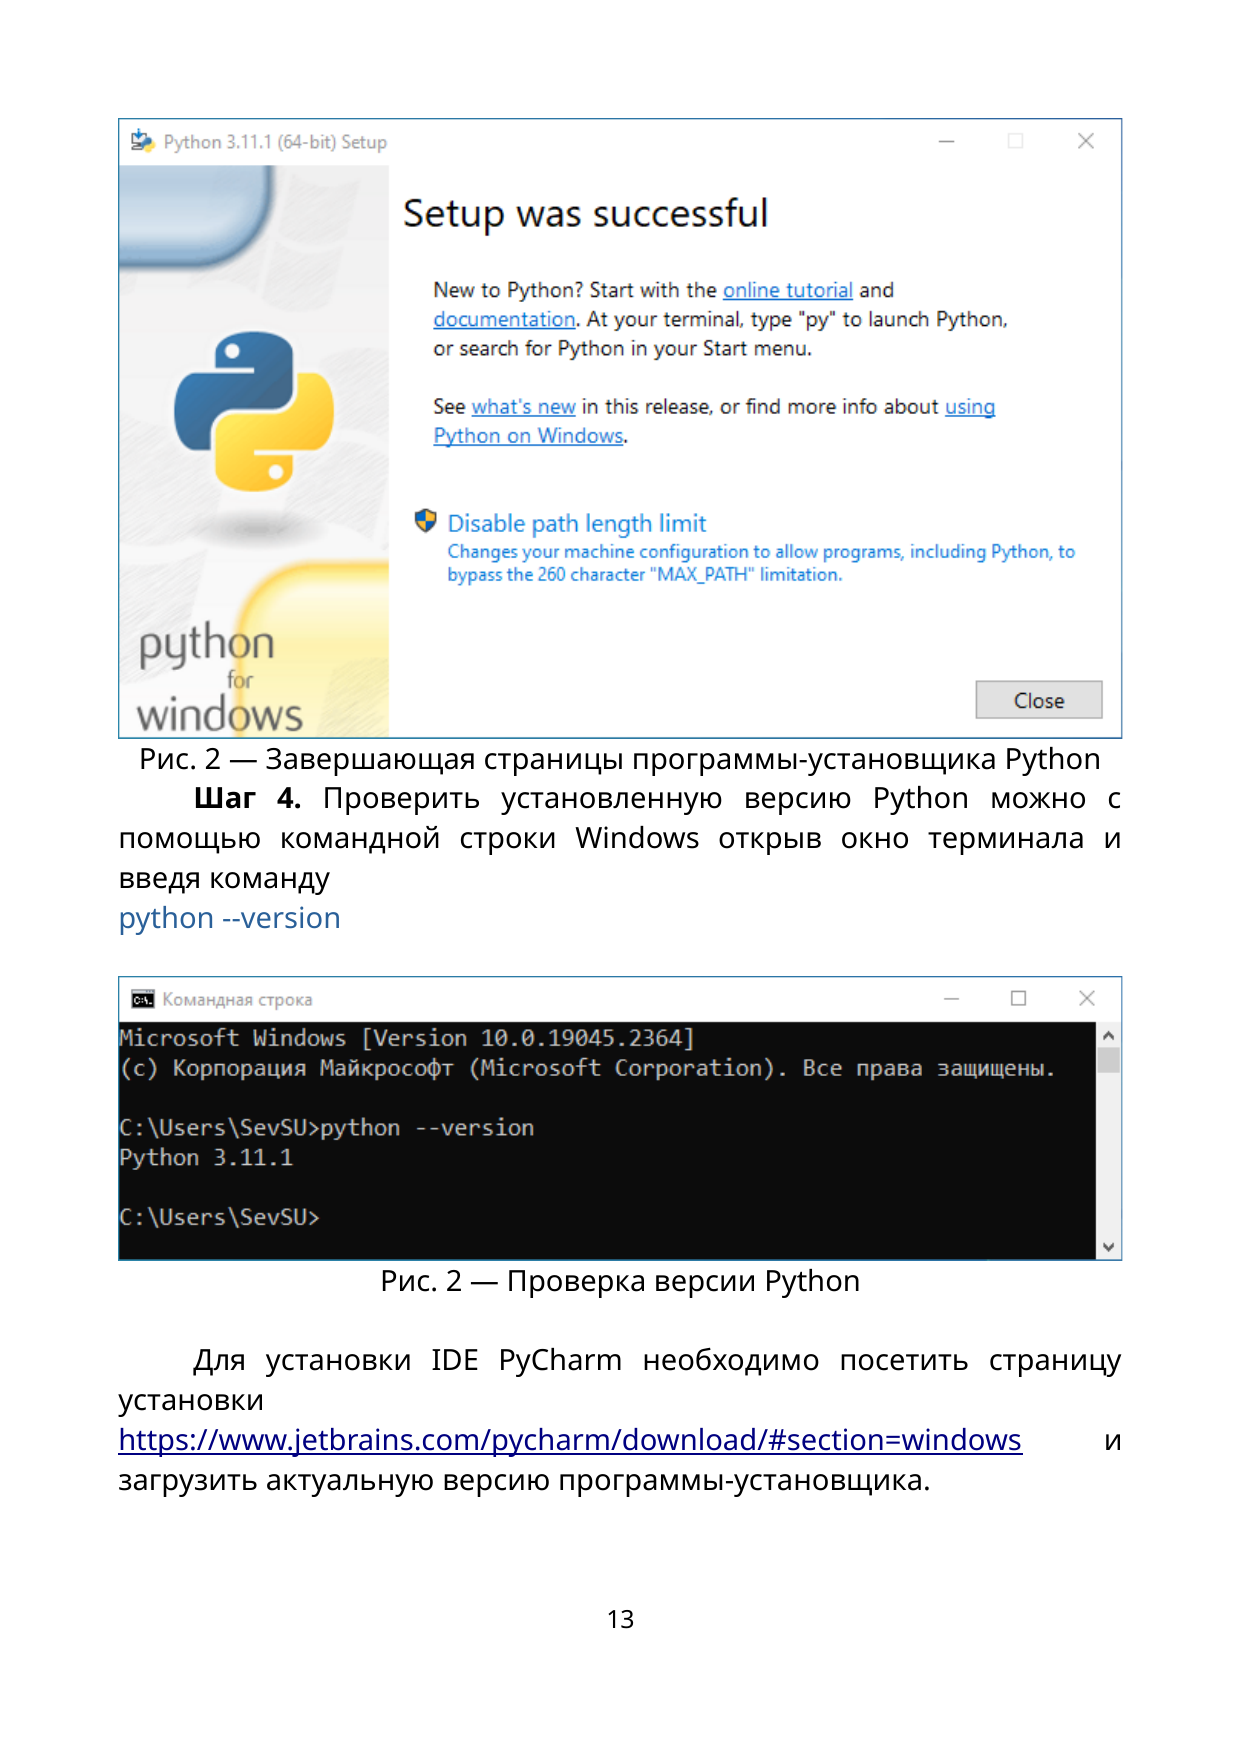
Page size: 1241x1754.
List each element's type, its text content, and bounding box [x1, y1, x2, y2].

picture [118, 118, 1123, 739]
text python --version [118, 897, 1122, 937]
picture [118, 976, 1123, 1261]
text Шаг 4. Проверить установленную версию Python можно с помощью командной строки Windows открыв окно терминала и введя команду [118, 778, 1122, 897]
text Рис. 2 — Проверка версии Python [118, 1261, 1122, 1300]
text Для установки IDE PyCharm необходимо посетить страницу установки https://www.jetbrains.com/pycharm/download/#section=windows и загрузить актуальную версию программы-установщика. [118, 1340, 1122, 1498]
text Рис. 2 — Завершающая страницы программы-установщика Python [118, 739, 1122, 778]
